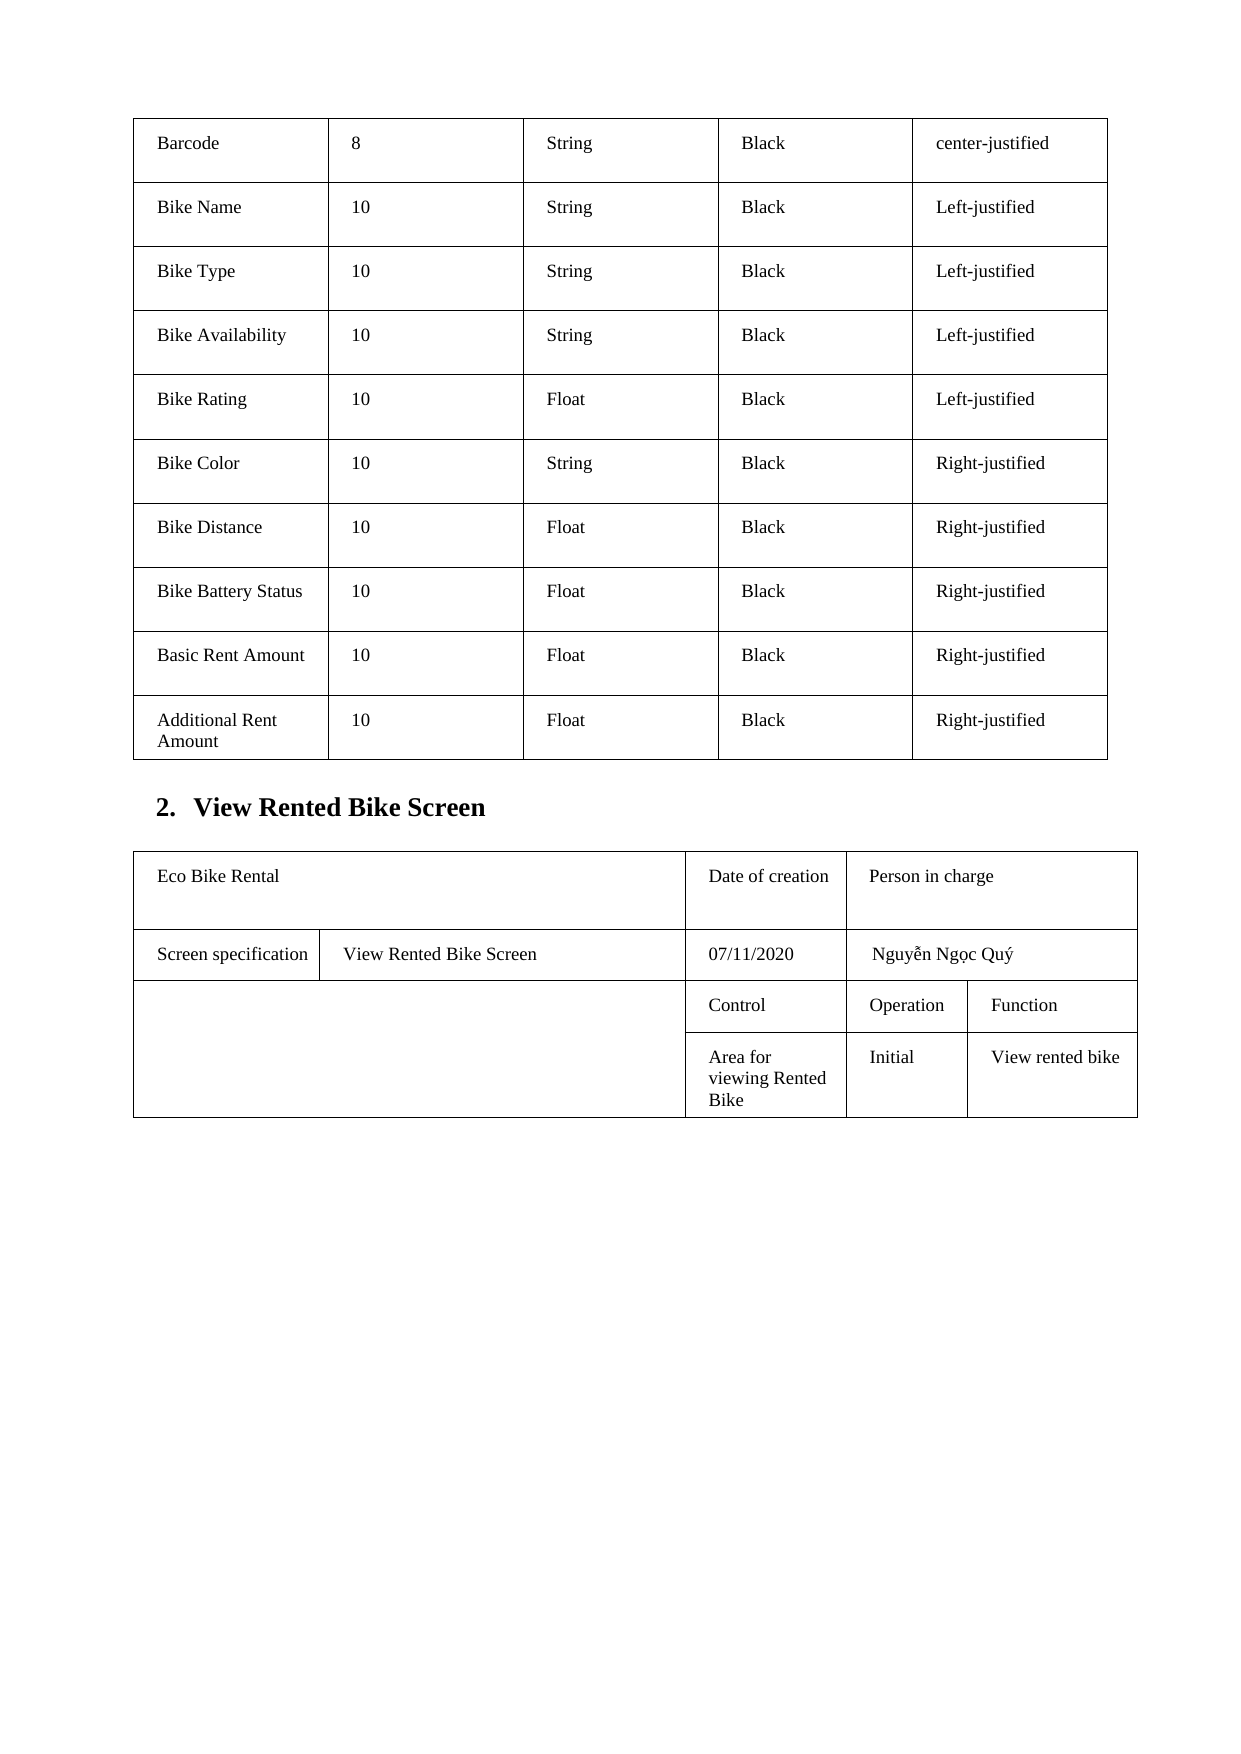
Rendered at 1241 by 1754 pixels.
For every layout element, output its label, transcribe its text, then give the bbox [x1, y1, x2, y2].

table_cell Left-justified [913, 183, 1107, 246]
table_cell String [524, 311, 718, 374]
table_cell Float [524, 696, 718, 759]
table_cell 10 [329, 632, 523, 695]
table_cell Bike Type [134, 247, 328, 310]
table_cell Black [719, 183, 912, 246]
table_cell 10 [329, 375, 523, 438]
subtitle View Rented Bike Screen [156, 791, 1122, 822]
table_cell Bike Battery Status [134, 568, 328, 631]
table_cell Bike Rating [134, 375, 328, 438]
table_cell Bike Name [134, 183, 328, 246]
table_cell Black [719, 375, 912, 438]
table_cell center-justified [913, 119, 1107, 182]
table_header Person in charge [847, 852, 1137, 929]
table_cell Initial [847, 1033, 967, 1117]
table_cell Black [719, 247, 912, 310]
table_cell Black [719, 568, 912, 631]
table_cell Bike Color [134, 440, 328, 502]
table_cell Bike Availability [134, 311, 328, 374]
table_cell View Rented Bike Screen [320, 930, 685, 980]
table_cell Area for viewing Rented Bike [686, 1033, 846, 1117]
table_header Date of creation [686, 852, 846, 929]
table_cell 10 [329, 568, 523, 631]
table_cell Float [524, 375, 718, 438]
table_cell Left-justified [913, 375, 1107, 438]
table_cell Right-justified [913, 632, 1107, 695]
table_cell Operation [847, 981, 967, 1032]
table_cell 10 [329, 183, 523, 246]
table_cell 10 [329, 311, 523, 374]
table_cell Barcode [134, 119, 328, 182]
table_cell Screen specification [134, 930, 319, 980]
table_cell [134, 981, 685, 1117]
table_cell Float [524, 632, 718, 695]
table_cell Right-justified [913, 504, 1107, 567]
table_cell 8 [329, 119, 523, 182]
table_cell Left-justified [913, 247, 1107, 310]
table_cell 10 [329, 247, 523, 310]
table_cell 07/11/2020 [686, 930, 846, 980]
table_cell Additional Rent Amount [134, 696, 328, 759]
table_cell Black [719, 440, 912, 502]
table_cell View rented bike [968, 1033, 1137, 1117]
table_cell Basic Rent Amount [134, 632, 328, 695]
table_cell Black [719, 504, 912, 567]
table_cell Right-justified [913, 568, 1107, 631]
table_cell Bike Distance [134, 504, 328, 567]
table_cell 10 [329, 440, 523, 502]
table_cell 10 [329, 504, 523, 567]
table_cell Black [719, 632, 912, 695]
table_cell Left-justified [913, 311, 1107, 374]
table_cell Nguyễn Ngọc Quý [847, 930, 1137, 980]
table_cell Float [524, 568, 718, 631]
table_cell String [524, 119, 718, 182]
table_cell 10 [329, 696, 523, 759]
table_header Eco Bike Rental [134, 852, 685, 929]
table_cell Black [719, 311, 912, 374]
table_cell String [524, 183, 718, 246]
table_cell Black [719, 119, 912, 182]
table_cell Function [968, 981, 1137, 1032]
table_cell Float [524, 504, 718, 567]
table_cell Black [719, 696, 912, 759]
table_cell Control [686, 981, 846, 1032]
table_cell Right-justified [913, 696, 1107, 759]
table_cell Right-justified [913, 440, 1107, 502]
table_cell String [524, 440, 718, 502]
table_cell String [524, 247, 718, 310]
